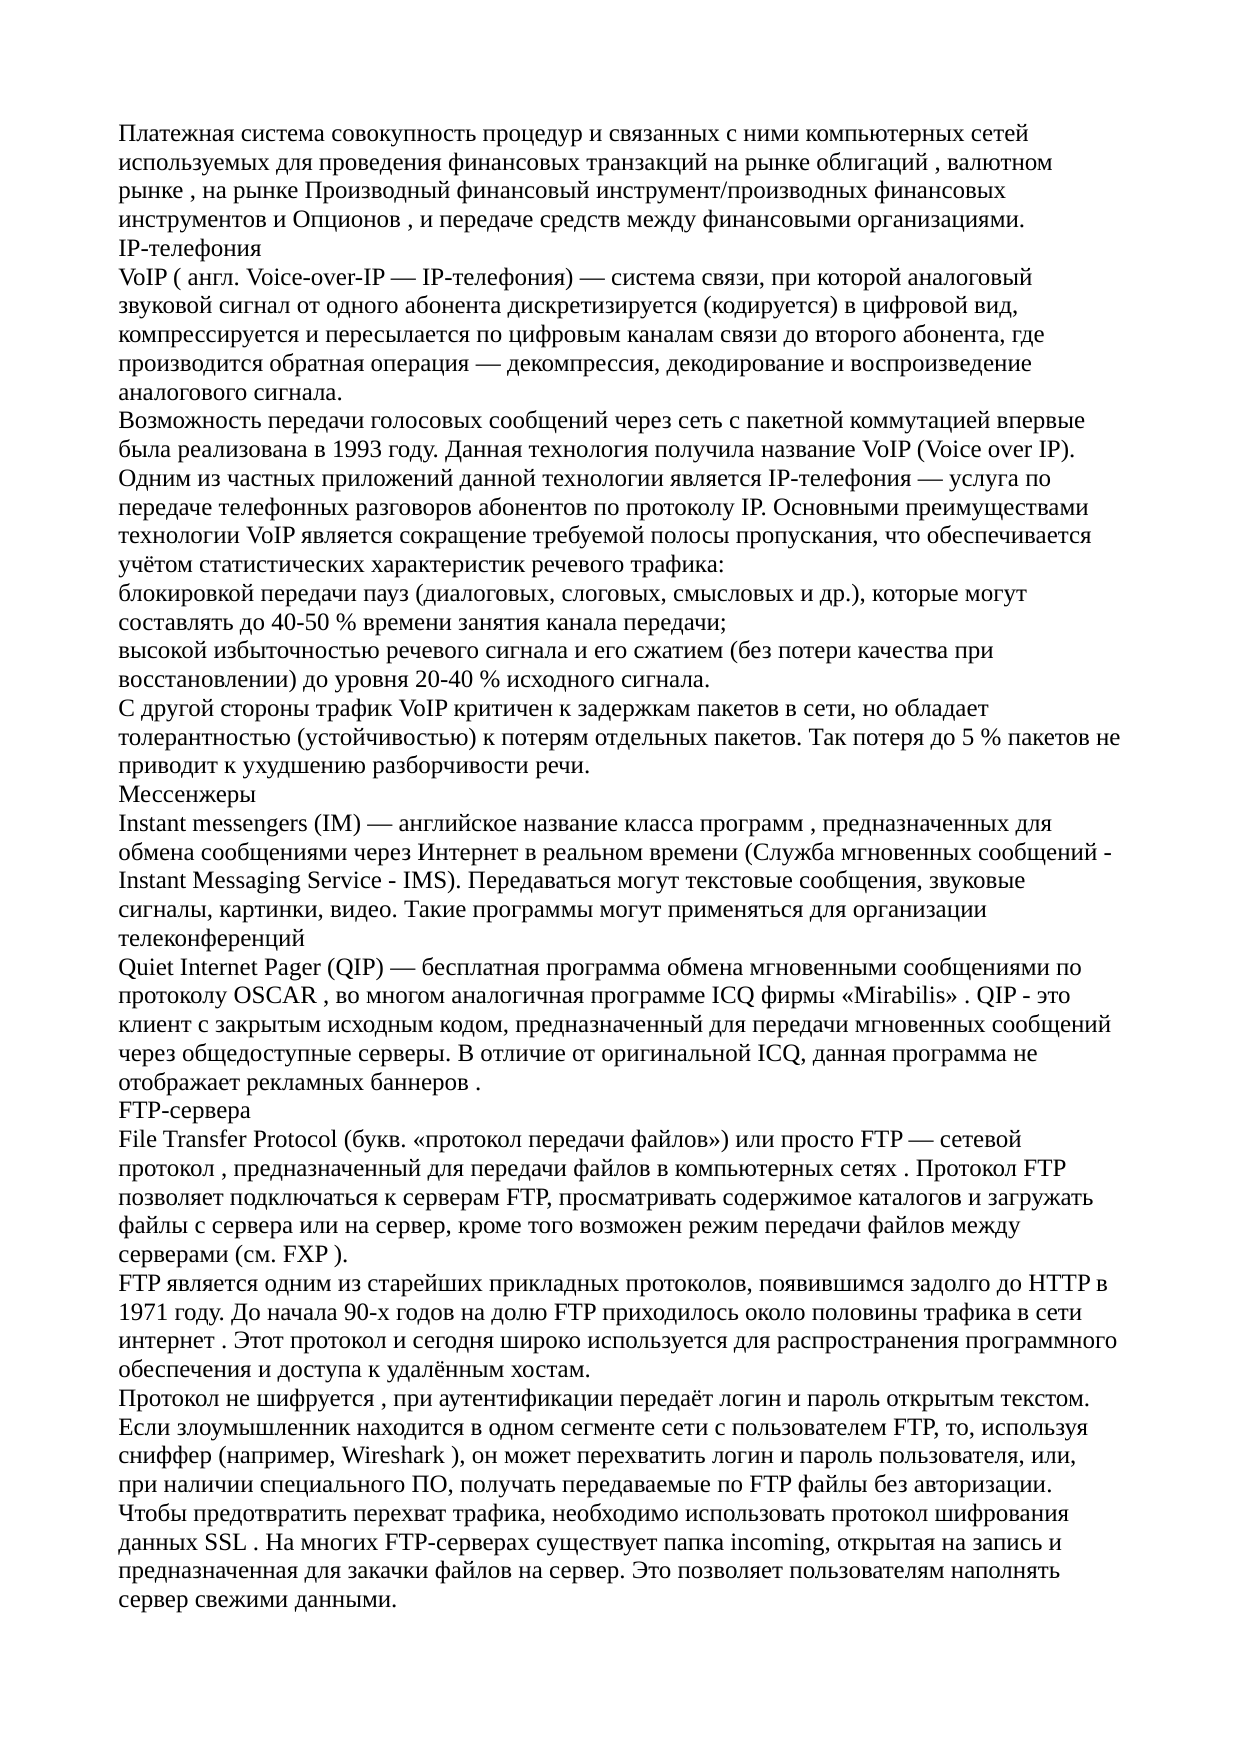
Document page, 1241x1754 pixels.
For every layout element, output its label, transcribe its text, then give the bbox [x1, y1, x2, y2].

text VoIP ( англ. Voice-over-IP — IP-телефония) — система связи, при которой аналоговый звуковой сигнал от одного абонента дискретизируется (кодируется) в цифровой вид, компрессируется и пересылается по цифровым каналам связи до второго абонента, где производится обратная операция — декомпрессия, декодирование и воспроизведение аналогового сигнала. [118, 262, 1122, 406]
text Протокол не шифруется , при аутентификации передаёт логин и пароль открытым текстом. Если злоумышленник находится в одном сегменте сети с пользователем FTP, то, используя сниффер (например, Wireshark ), он может перехватить логин и пароль пользователя, или, при наличии специального ПО, получать передаваемые по FTP файлы без авторизации. Чтобы предотвратить перехват трафика, необходимо использовать протокол шифрования данных SSL . На многих FTP-серверах существует папка incoming, открытая на запись и предназначенная для закачки файлов на сервер. Это позволяет пользователям наполнять сервер свежими данными. [118, 1383, 1122, 1613]
text File Transfer Protocol (букв. «протокол передачи файлов») или просто FTP — сетевой протокол , предназначенный для передачи файлов в компьютерных сетях . Протокол FTP позволяет подключаться к серверам FTP, просматривать содержимое каталогов и загружать файлы с сервера или на сервер, кроме того возможен режим передачи файлов между серверами (см. FXP ). [118, 1124, 1122, 1268]
text Quiet Internet Pager (QIP) — бесплатная программа обмена мгновенными сообщениями по протоколу OSCAR , во многом аналогичная программе ICQ фирмы «Mirabilis» . QIP - это клиент с закрытым исходным кодом, предназначенный для передачи мгновенных сообщений через общедоступные серверы. В отличие от оригинальной ICQ, данная программа не отображает рекламных баннеров . [118, 952, 1122, 1096]
text блокировкой передачи пауз (диалоговых, слоговых, смысловых и др.), которые могут составлять до 40-50 % времени занятия канала передачи; [118, 578, 1122, 636]
text Возможность передачи голосовых сообщений через сеть с пакетной коммутацией впервые была реализована в 1993 году. Данная технология получила название VoIP (Voice over IP). Одним из частных приложений данной технологии является IP-телефония — услуга по передаче телефонных разговоров абонентов по протоколу IP. Основными преимуществами технологии VoIP является сокращение требуемой полосы пропускания, что обеспечивается учётом статистических характеристик речевого трафика: [118, 406, 1122, 578]
text Мессенжеры [118, 779, 1122, 808]
text FTP-сервера [118, 1096, 1122, 1124]
text С другой стороны трафик VoIP критичен к задержкам пакетов в сети, но обладает толерантностью (устойчивостью) к потерям отдельных пакетов. Так потеря до 5 % пакетов не приводит к ухудшению разборчивости речи. [118, 693, 1122, 779]
text Платежная система совокупность процедур и связанных с ними компьютерных сетей используемых для проведения финансовых транзакций на рынке облигаций , валютном рынке , на рынке Производный финансовый инструмент/производных финансовых инструментов и Опционов , и передаче средств между финансовыми организациями. [118, 118, 1122, 233]
text Instant messengers (IM) — английское название класса программ , предназначенных для обмена сообщениями через Интернет в реальном времени (Служба мгновенных сообщений - Instant Messaging Service - IMS). Передаваться могут текстовые сообщения, звуковые сигналы, картинки, видео. Такие программы могут применяться для организации телеконференций [118, 808, 1122, 952]
text высокой избыточностью речевого сигнала и его сжатием (без потери качества при восстановлении) до уровня 20-40 % исходного сигнала. [118, 636, 1122, 693]
text FTP является одним из старейших прикладных протоколов, появившимся задолго до HTTP в 1971 году. До начала 90-х годов на долю FTP приходилось около половины трафика в сети интернет . Этот протокол и сегодня широко используется для распространения программного обеспечения и доступа к удалённым хостам. [118, 1268, 1122, 1383]
text IP-телефония [118, 233, 1122, 262]
